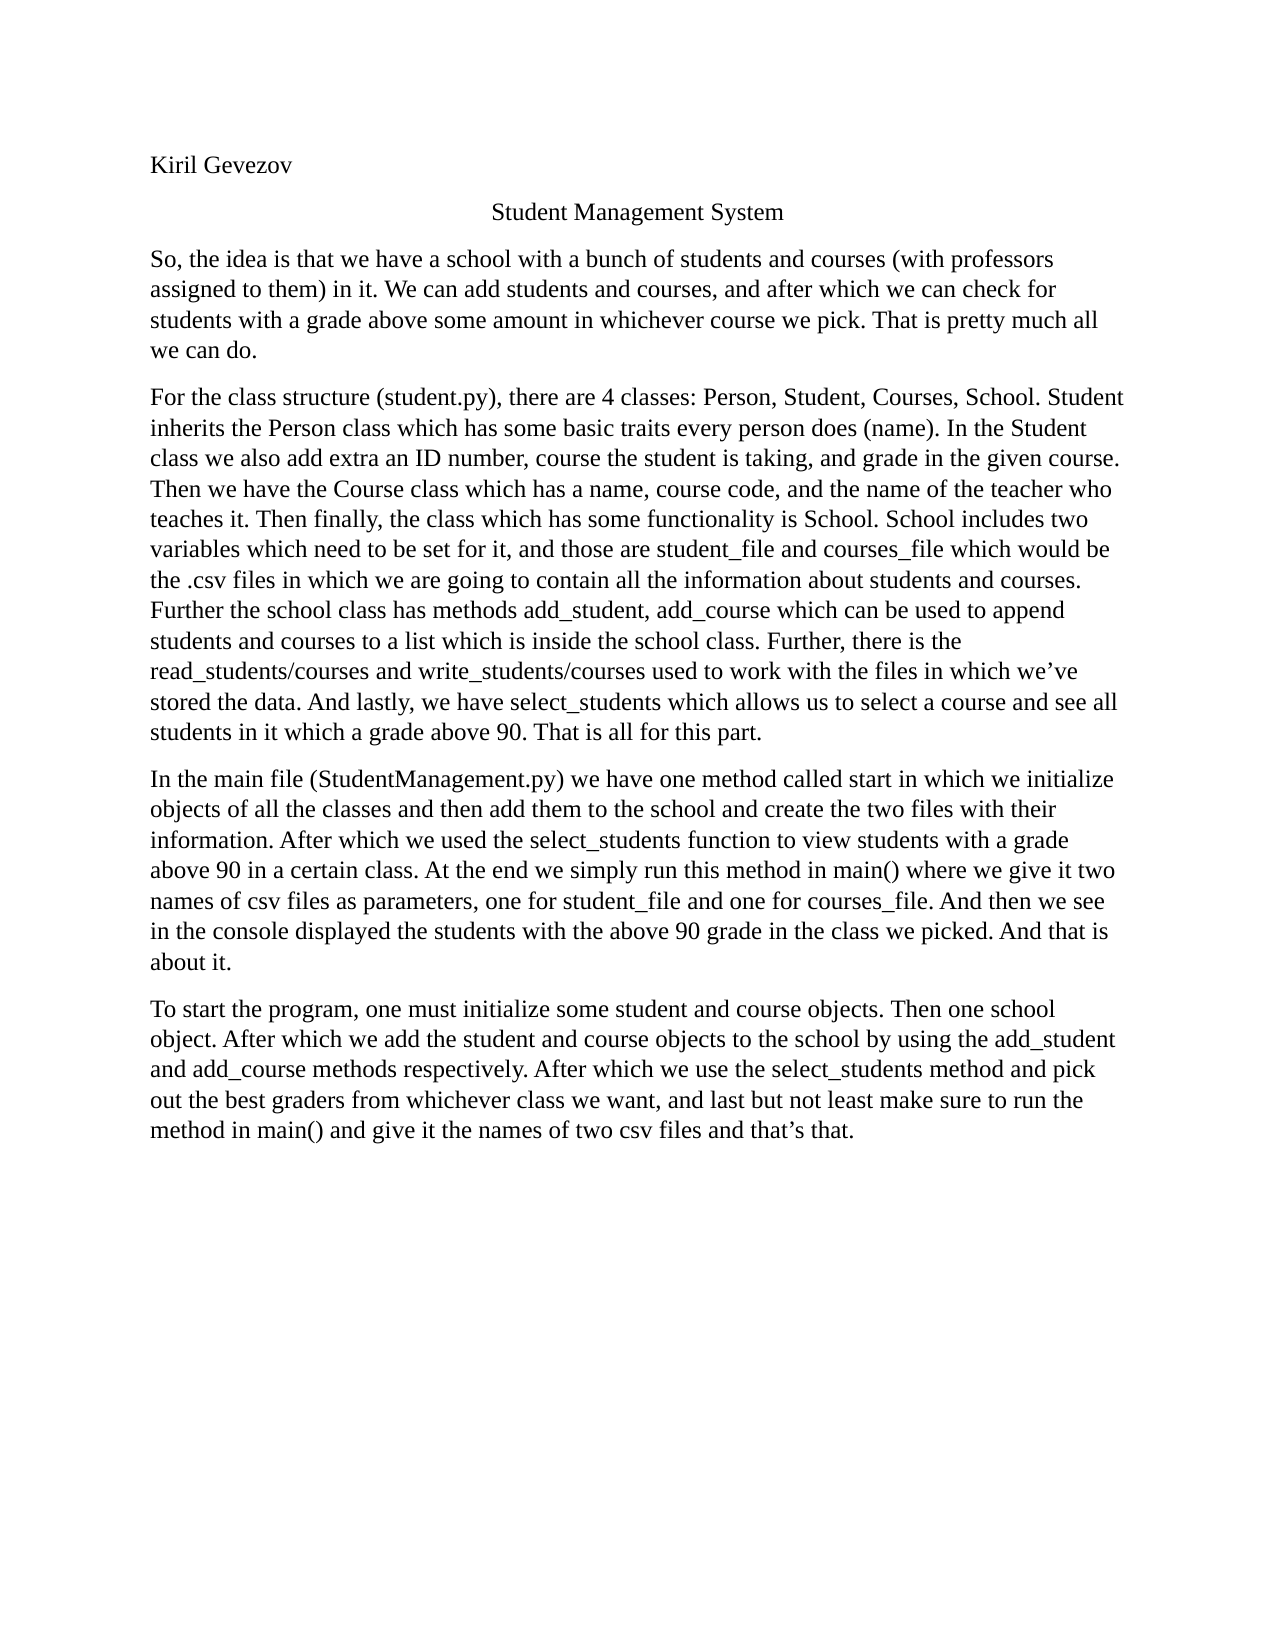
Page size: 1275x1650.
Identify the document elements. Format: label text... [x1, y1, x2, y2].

text In the main file (StudentManagement.py) we have one method called start in which we initialize objects of all the classes and then add them to the school and create the two files with their information. After which we used the select_students function to view students with a grade above 90 in a certain class. At the end we simply run this method in main() where we give it two names of csv files as parameters, one for student_file and one for courses_file. And then we see in the console displayed the students with the above 90 grade in the class we picked. And that is about it. [150, 764, 1125, 975]
text Student Management System [150, 197, 1125, 226]
text For the class structure (student.py), there are 4 classes: Person, Student, Courses, School. Student inherits the Person class which has some basic traits every person does (name). In the Student class we also add extra an ID number, course the student is taking, and grade in the given course. Then we have the Course class which has a name, course code, and the name of the teacher who teaches it. Then finally, the class which has some functionality is School. School includes two variables which need to be set for it, and those are student_file and courses_file which would be the .csv files in which we are going to contain all the information about students and courses. Further the school class has methods add_student, add_course which can be used to append students and courses to a list which is inside the school class. Further, there is the read_students/courses and write_students/courses used to work with the files in which we’ve stored the data. And lastly, we have select_students which allows us to select a course and see all students in it which a grade above 90. That is all for this part. [150, 382, 1125, 746]
text To start the program, one must initialize some student and course objects. Then one school object. After which we add the student and course objects to the school by using the add_student and add_course methods respectively. After which we use the select_students method and pick out the best graders from whichever class we want, and last but not least make sure to run the method in main() and give it the names of two csv files and that’s that. [150, 994, 1125, 1144]
text So, the idea is that we have a school with a bunch of students and courses (with professors assigned to them) in it. We can add students and courses, and after which we can check for students with a grade above some amount in whichever course we pick. That is pretty much all we can do. [150, 244, 1125, 364]
text Kiril Gevezov [150, 150, 1125, 179]
